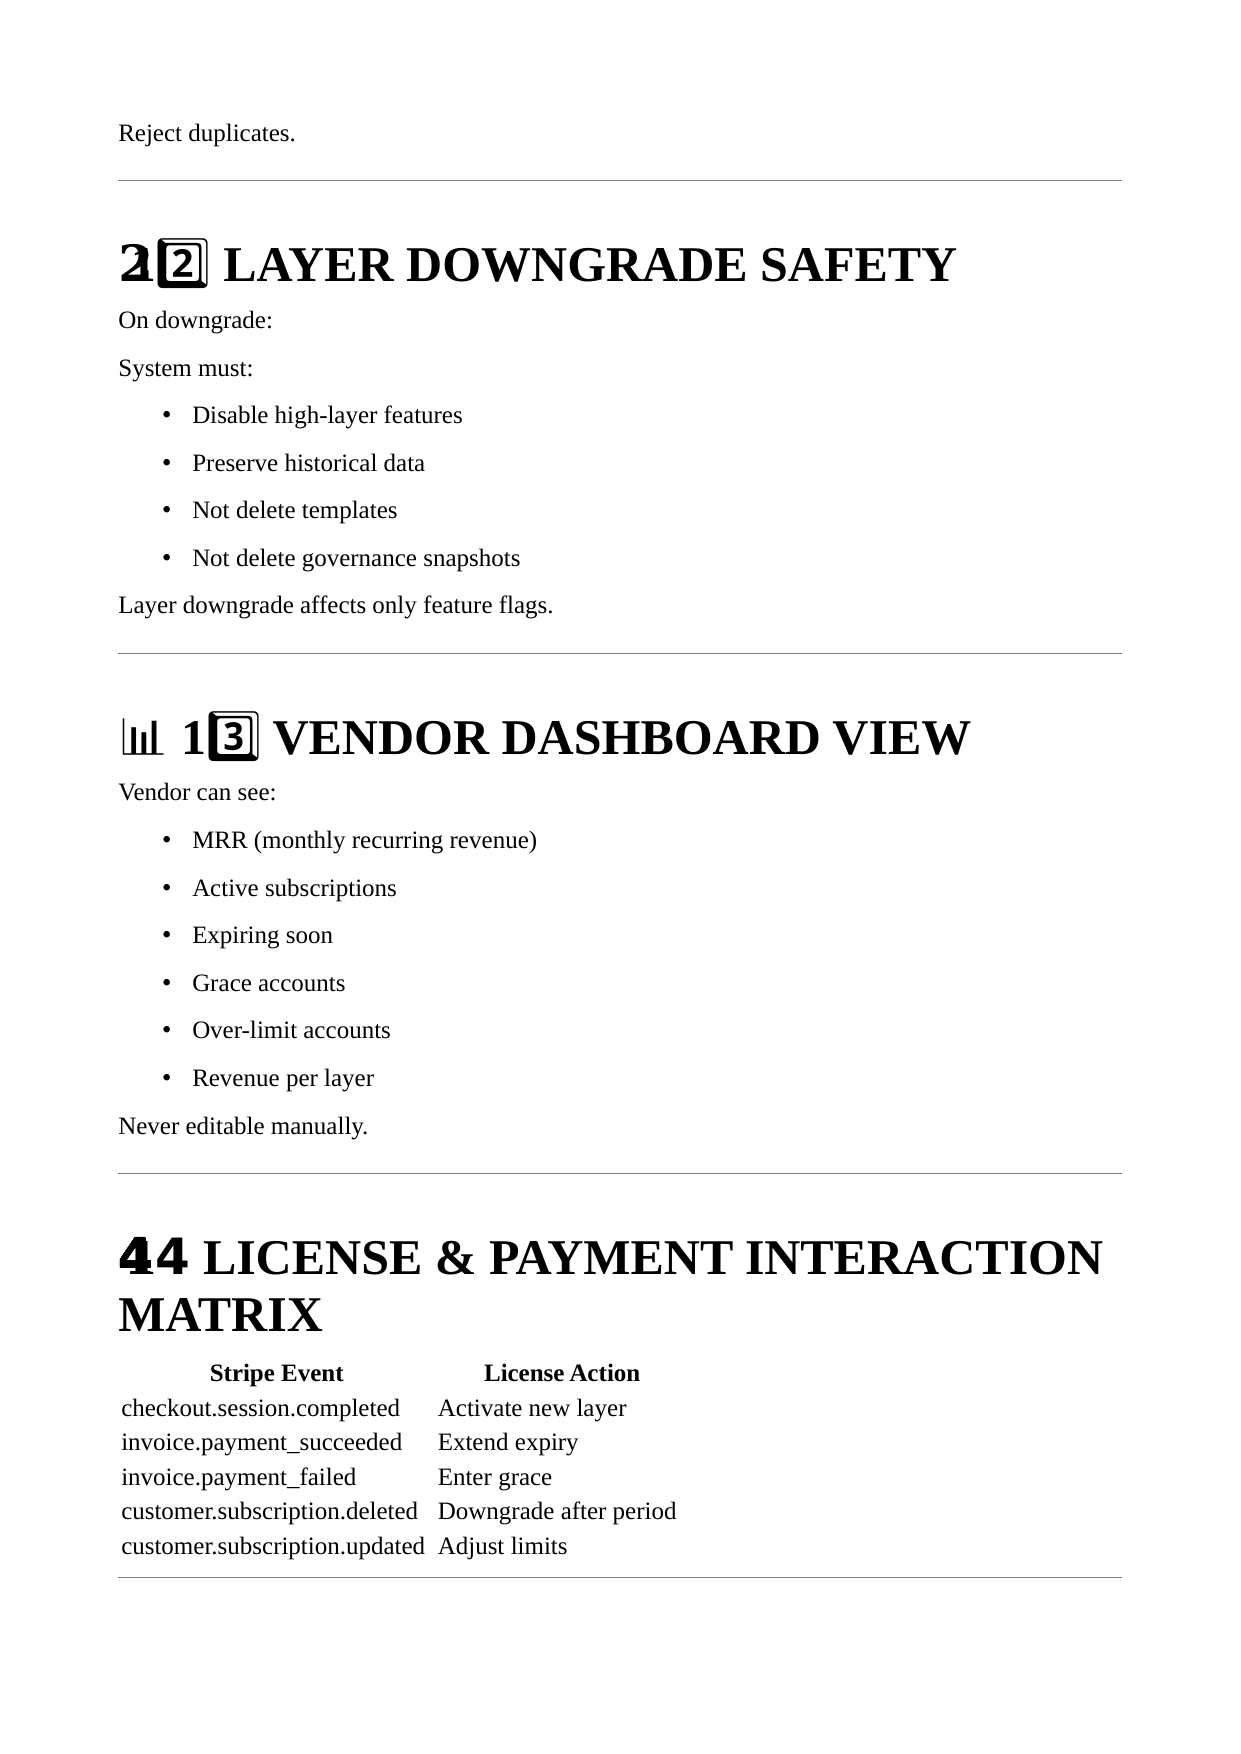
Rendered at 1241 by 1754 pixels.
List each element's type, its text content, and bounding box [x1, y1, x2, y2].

table_cell Enter grace [435, 1459, 689, 1493]
subtitle 📊 13️⃣ VENDOR DASHBOARD VIEW [118, 707, 1122, 765]
list Revenue per layer [162, 1063, 1122, 1092]
table_header Stripe Event [118, 1355, 435, 1390]
list Active subscriptions [162, 873, 1122, 901]
list Not delete governance snapshots [162, 543, 1122, 572]
table_cell invoice.payment_failed [118, 1459, 435, 1493]
list Expiring soon [162, 920, 1122, 949]
text System must: [118, 353, 1122, 381]
subtitle 🔄 12️⃣ LAYER DOWNGRADE SAFETY [118, 235, 1122, 292]
list Over-limit accounts [162, 1016, 1122, 1044]
table_cell Activate new layer [435, 1390, 689, 1424]
table_cell checkout.session.completed [118, 1390, 435, 1424]
text Layer downgrade affects only feature flags. [118, 591, 1122, 619]
text On downgrade: [118, 305, 1122, 334]
subtitle 🧠 14️⃣ LICENSE & PAYMENT INTERACTION MATRIX [118, 1228, 1122, 1343]
list Grace accounts [162, 968, 1122, 997]
table_header License Action [435, 1355, 689, 1390]
table_cell customer.subscription.updated [118, 1528, 435, 1563]
table_cell invoice.payment_succeeded [118, 1424, 435, 1459]
text Vendor can see: [118, 777, 1122, 806]
table_cell customer.subscription.deleted [118, 1494, 435, 1528]
table_cell Adjust limits [435, 1528, 689, 1563]
text Never editable manually. [118, 1111, 1122, 1139]
table_cell Downgrade after period [435, 1494, 689, 1528]
text Reject duplicates. [118, 118, 1122, 147]
table_cell Extend expiry [435, 1424, 689, 1459]
list Preserve historical data [162, 448, 1122, 477]
list Not delete templates [162, 495, 1122, 524]
list MRR (monthly recurring revenue) [162, 825, 1122, 854]
list Disable high-layer features [162, 400, 1122, 429]
